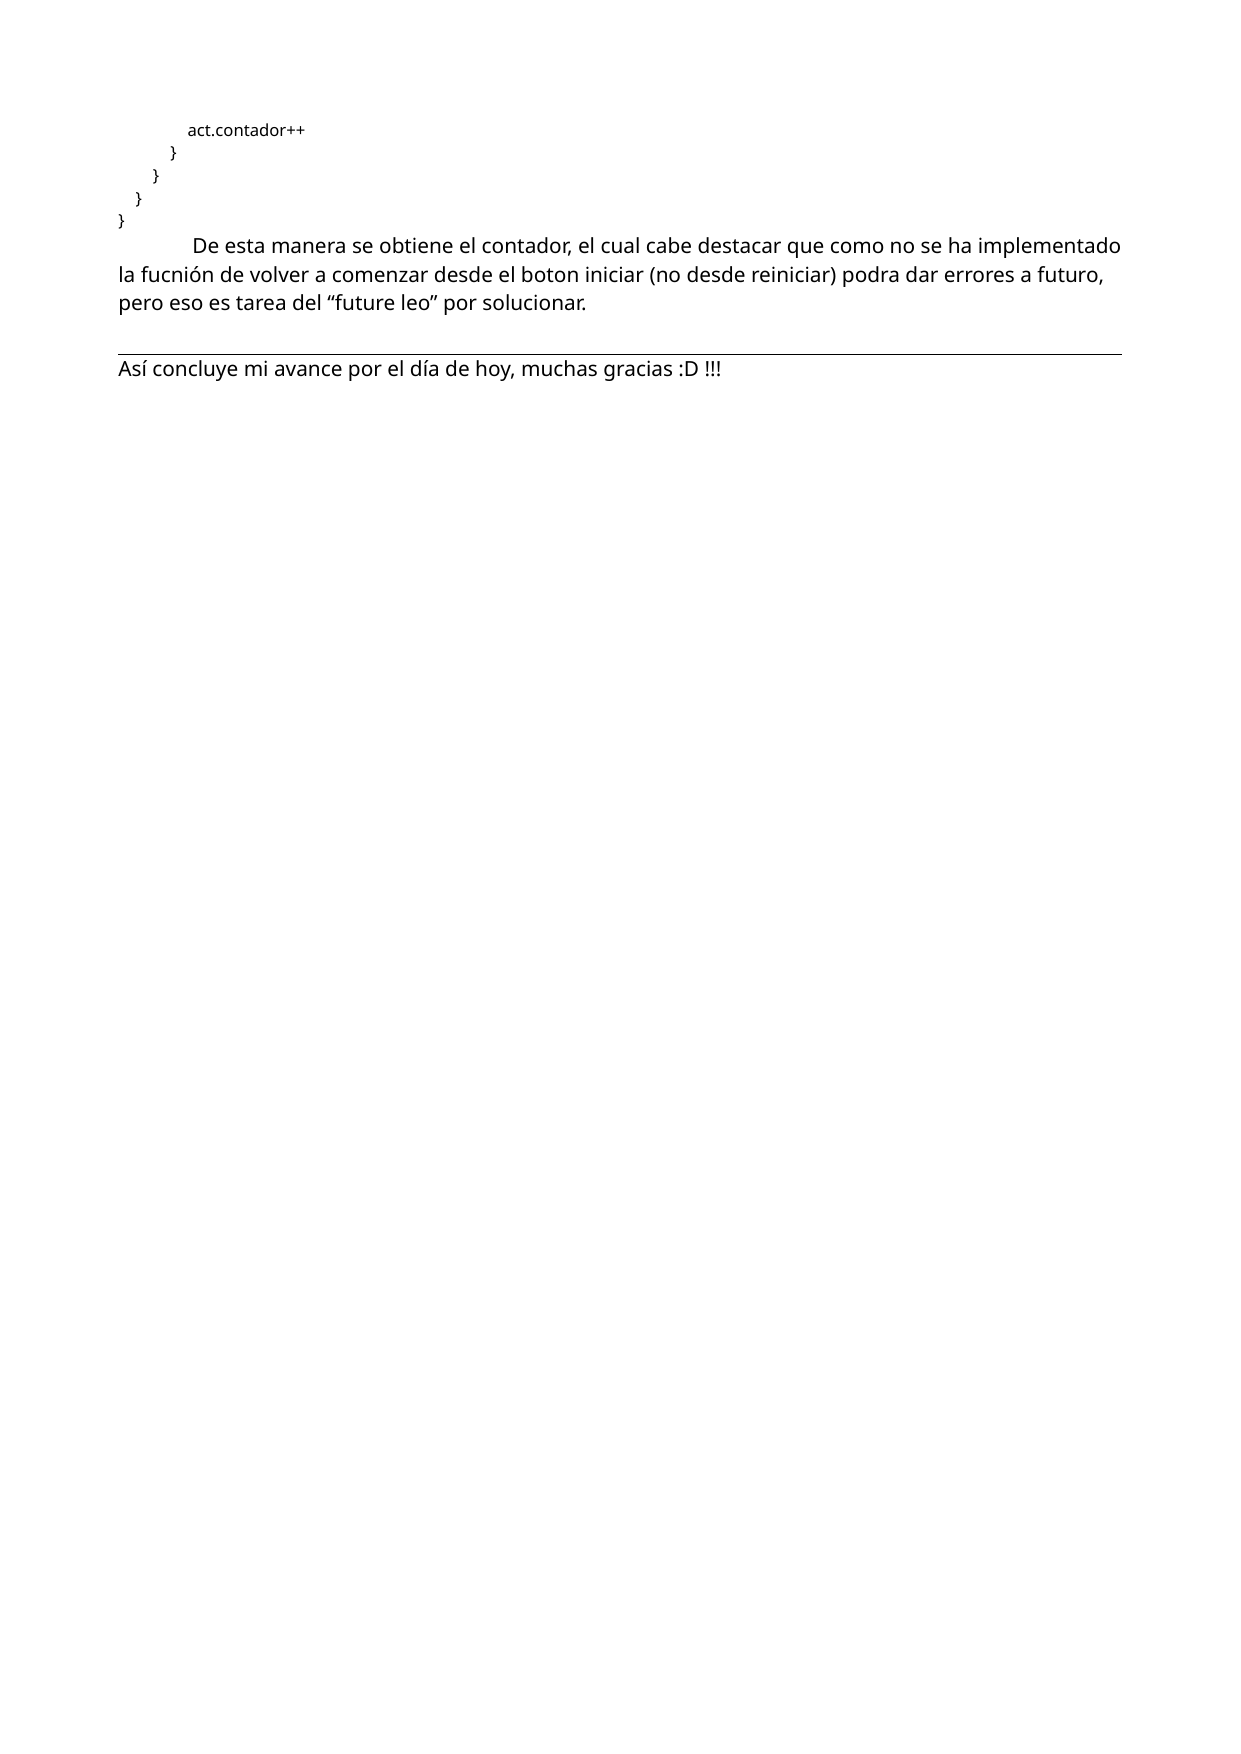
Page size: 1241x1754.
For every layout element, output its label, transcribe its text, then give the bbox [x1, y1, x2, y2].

text act.contador++ [118, 118, 1122, 141]
text } [118, 163, 1122, 186]
text De esta manera se obtiene el contador, el cual cabe destacar que como no se ha implementado la fucnión de volver a comenzar desde el boton iniciar (no desde reiniciar) podra dar errores a futuro, pero eso es tarea del “future leo” por solucionar. [118, 232, 1122, 317]
text } [118, 209, 1122, 232]
text Así concluye mi avance por el día de hoy, muchas gracias :D !!! [118, 355, 1122, 383]
text } [118, 141, 1122, 163]
text } [118, 186, 1122, 209]
